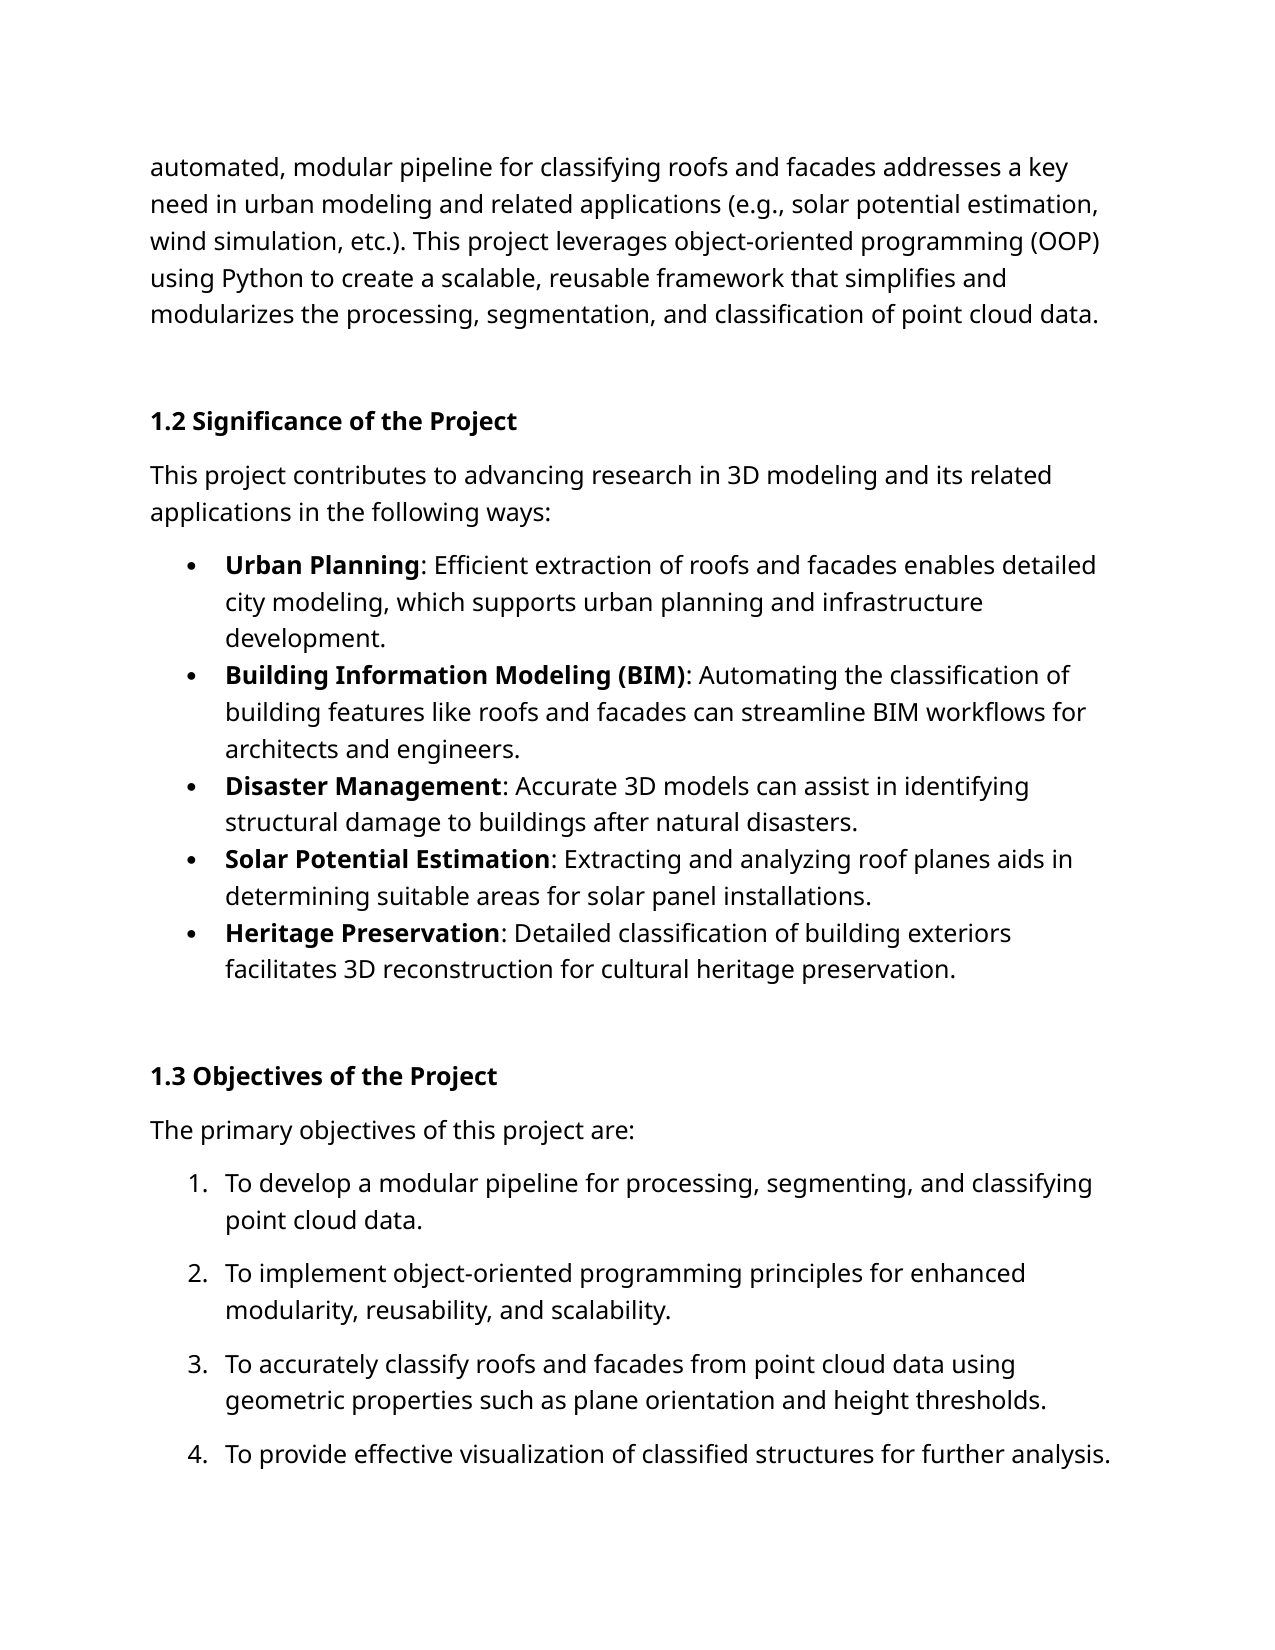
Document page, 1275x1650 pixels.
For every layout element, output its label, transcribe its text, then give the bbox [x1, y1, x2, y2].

text 1.2 Significance of the Project [150, 404, 1125, 438]
text automated, modular pipeline for classifying roofs and facades addresses a key need in urban modeling and related applications (e.g., solar potential estimation, wind simulation, etc.). This project leverages object-oriented programming (OOP) using Python to create a scalable, reusable framework that simplifies and modularizes the processing, segmentation, and classification of point cloud data. [150, 150, 1125, 331]
text 1.3 Objectives of the Project [150, 1059, 1125, 1093]
list Disaster Management: Accurate 3D models can assist in identifying structural damage to buildings after natural disasters. [187, 768, 1125, 839]
list To provide effective visualization of classified structures for further analysis. [187, 1436, 1125, 1471]
list Building Information Modeling (BIM): Automating the classification of building features like roofs and facades can streamline BIM workflows for architects and engineers. [187, 658, 1125, 766]
list Urban Planning: Efficient extraction of roofs and facades enables detailed city modeling, which supports urban planning and infrastructure development. [187, 548, 1125, 655]
text This project contributes to advancing research in 3D modeling and its related applications in the following ways: [150, 457, 1125, 528]
list To develop a modular pipeline for processing, segmenting, and classifying point cloud data. [187, 1166, 1125, 1237]
list To accurately classify roofs and facades from point cloud data using geometric properties such as plane orientation and height thresholds. [187, 1346, 1125, 1417]
list Heritage Preservation: Detailed classification of building exteriors facilitates 3D reconstruction for cultural heritage preservation. [187, 915, 1125, 986]
list Solar Potential Estimation: Extracting and analyzing roof planes aids in determining suitable areas for solar panel installations. [187, 842, 1125, 913]
list To implement object-oriented programming principles for enhanced modularity, reusability, and scalability. [187, 1256, 1125, 1327]
text The primary objectives of this project are: [150, 1112, 1125, 1146]
